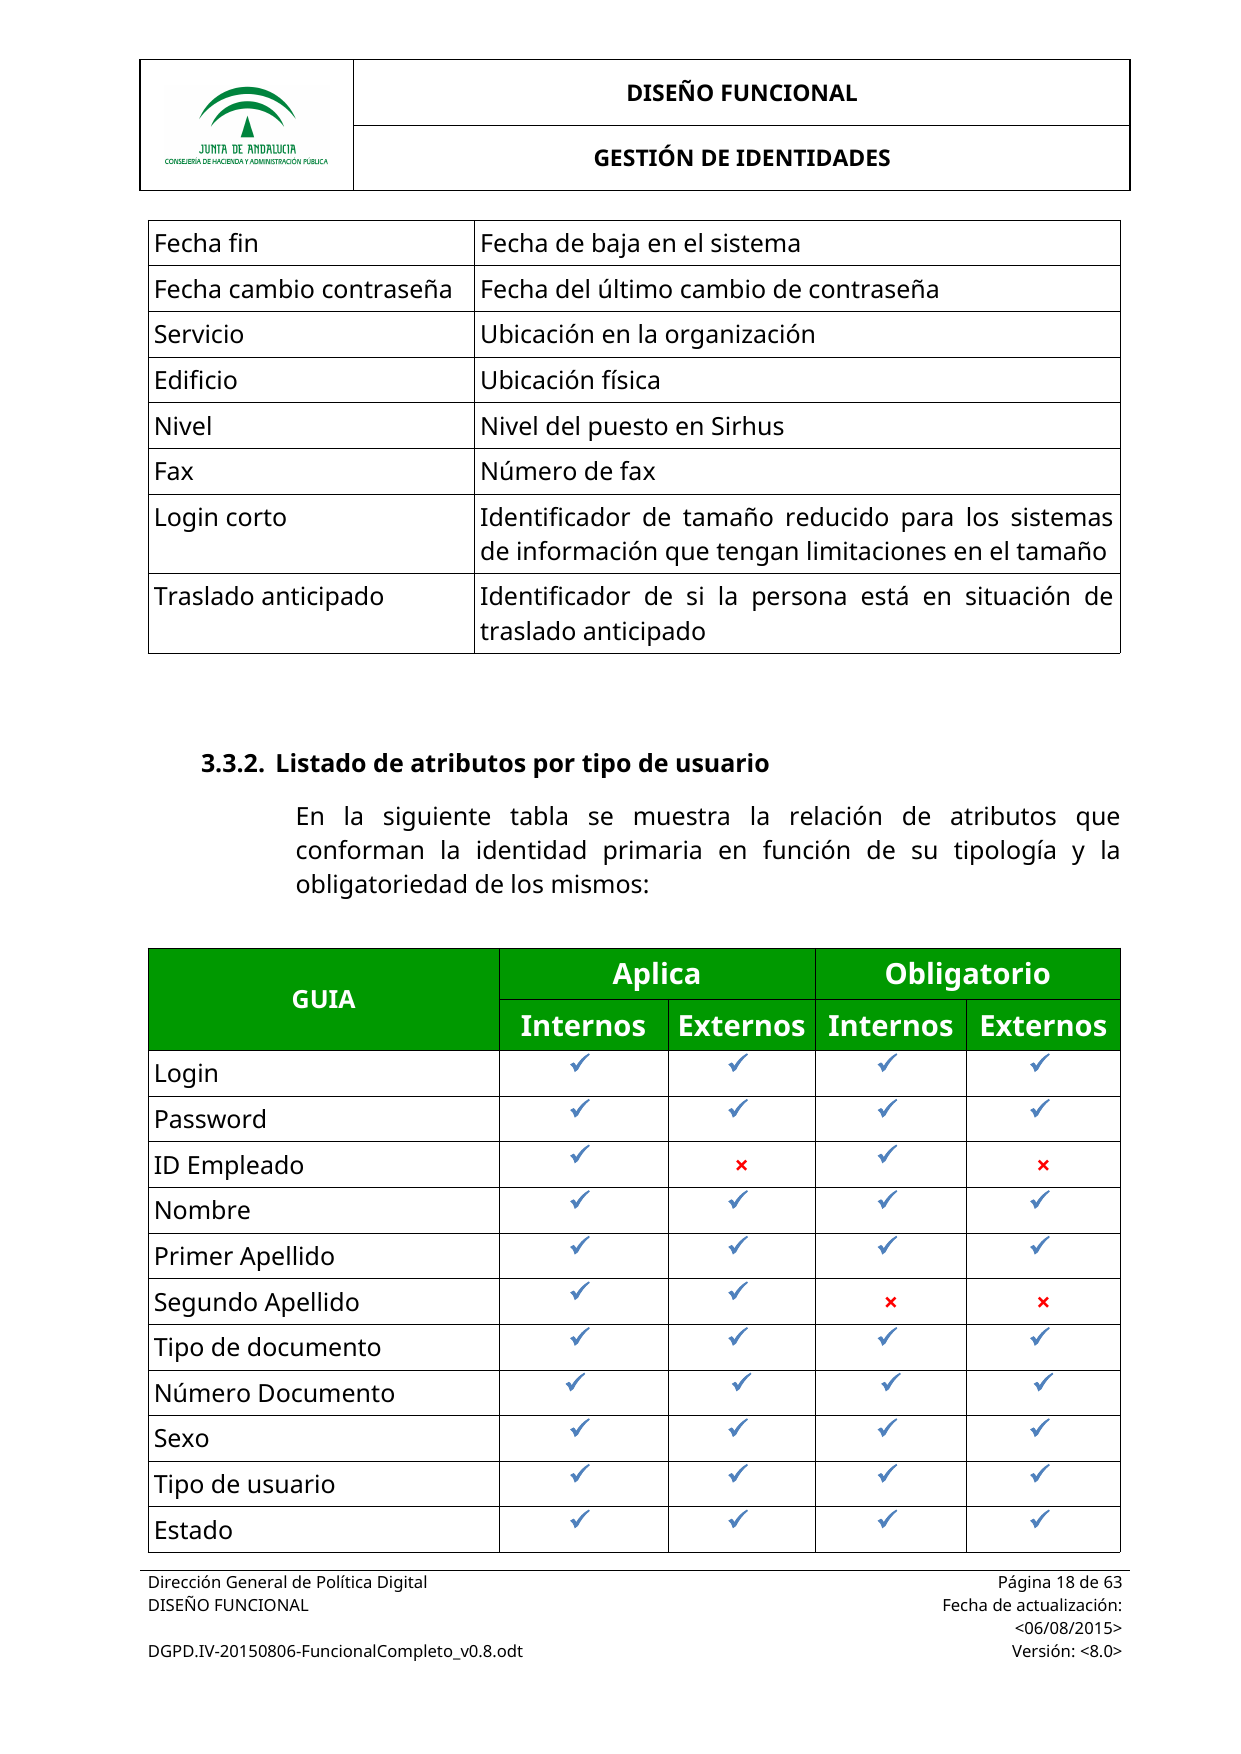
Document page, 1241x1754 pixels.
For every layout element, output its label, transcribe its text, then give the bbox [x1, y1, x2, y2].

table_cell ü [816, 1325, 966, 1369]
table_cell ü [816, 1051, 966, 1096]
table_cell ü [500, 1234, 668, 1278]
table_cell Estado [149, 1507, 499, 1552]
table_cell Identificador de tamaño reducido para los sistemas de información que tengan limitaciones en el tamaño [475, 495, 1120, 573]
table_cell Nombre [149, 1188, 499, 1233]
table_cell ID Empleado [149, 1142, 499, 1187]
table_cell ü [816, 1462, 966, 1506]
table_cell Internos [816, 1000, 966, 1050]
table_cell ü [967, 1462, 1120, 1506]
table_cell Login [149, 1051, 499, 1096]
table_header Obligatorio [816, 949, 1120, 999]
table_cell Sexo [149, 1416, 499, 1461]
table_cell ü [669, 1462, 815, 1506]
table_cell ü [669, 1097, 815, 1141]
table_cell ü [816, 1142, 966, 1187]
table_cell ü [816, 1371, 966, 1415]
table_cell Fecha cambio contraseña [149, 266, 474, 311]
table_cell ü [500, 1462, 668, 1506]
table_cell ü [500, 1097, 668, 1141]
table_cell Ubicación física [475, 358, 1120, 402]
table_cell Fax [149, 449, 474, 493]
table_cell ü [500, 1051, 668, 1096]
table_cell Fecha del último cambio de contraseña [475, 266, 1120, 311]
table_cell ü [500, 1325, 668, 1369]
table_cell ü [816, 1416, 966, 1461]
table_cell Password [149, 1097, 499, 1141]
text En la siguiente tabla se muestra la relación de atributos que conforman la identidad primaria en función de su tipología y la obligatoriedad de los mismos: [295, 799, 1122, 901]
table_cell ü [967, 1097, 1120, 1141]
table_cell ü [967, 1507, 1120, 1552]
table_cell Tipo de usuario [149, 1462, 499, 1506]
table_cell Internos [500, 1000, 668, 1050]
table_cell ü [816, 1188, 966, 1233]
table_cell ü [816, 1507, 966, 1552]
table_cell Fecha de baja en el sistema [475, 221, 1120, 265]
table_cell ü [500, 1142, 668, 1187]
table_cell Ubicación en la organización [475, 312, 1120, 357]
table_cell Externos [669, 1000, 815, 1050]
table_cell ü [669, 1234, 815, 1278]
table_cell Edificio [149, 358, 474, 402]
table_cell Nivel del puesto en Sirhus [475, 403, 1120, 448]
table_cell Fecha fin [149, 221, 474, 265]
table_cell Número de fax [475, 449, 1120, 493]
table_cell Servicio [149, 312, 474, 357]
table_cell ü [669, 1325, 815, 1369]
table_cell ü [816, 1097, 966, 1141]
table_cell Identificador de si la persona está en situación de traslado anticipado [475, 574, 1120, 653]
table_cell ü [500, 1416, 668, 1461]
table_cell ü [500, 1371, 668, 1415]
table_cell ü [500, 1188, 668, 1233]
table_header Aplica [500, 949, 815, 999]
table_cell ü [669, 1507, 815, 1552]
picture [164, 85, 330, 165]
table_header GUIA [149, 949, 499, 1050]
table_cell ü [967, 1416, 1120, 1461]
table_cell × [967, 1142, 1120, 1187]
table_cell Externos [967, 1000, 1120, 1050]
table_cell × [669, 1142, 815, 1187]
table_cell Segundo Apellido [149, 1279, 499, 1324]
table_cell ü [967, 1051, 1120, 1096]
table_cell ü [669, 1371, 815, 1415]
subtitle Listado de atributos por tipo de usuario [201, 746, 1122, 780]
table_cell Número Documento [149, 1371, 499, 1415]
table_cell ü [967, 1188, 1120, 1233]
table_cell Nivel [149, 403, 474, 448]
table_cell ü [816, 1234, 966, 1278]
table_cell × [816, 1279, 966, 1324]
table_cell ü [500, 1279, 668, 1324]
table_cell Primer Apellido [149, 1234, 499, 1278]
table_cell ü [500, 1507, 668, 1552]
table_cell Tipo de documento [149, 1325, 499, 1369]
table_cell × [967, 1279, 1120, 1324]
table_cell ü [967, 1325, 1120, 1369]
table_cell Login corto [149, 495, 474, 573]
table_cell Traslado anticipado [149, 574, 474, 653]
table_cell ü [669, 1188, 815, 1233]
table_cell ü [967, 1234, 1120, 1278]
table_cell ü [967, 1371, 1120, 1415]
table_cell ü [669, 1416, 815, 1461]
table_cell ü [669, 1051, 815, 1096]
table_cell ü [669, 1279, 815, 1324]
